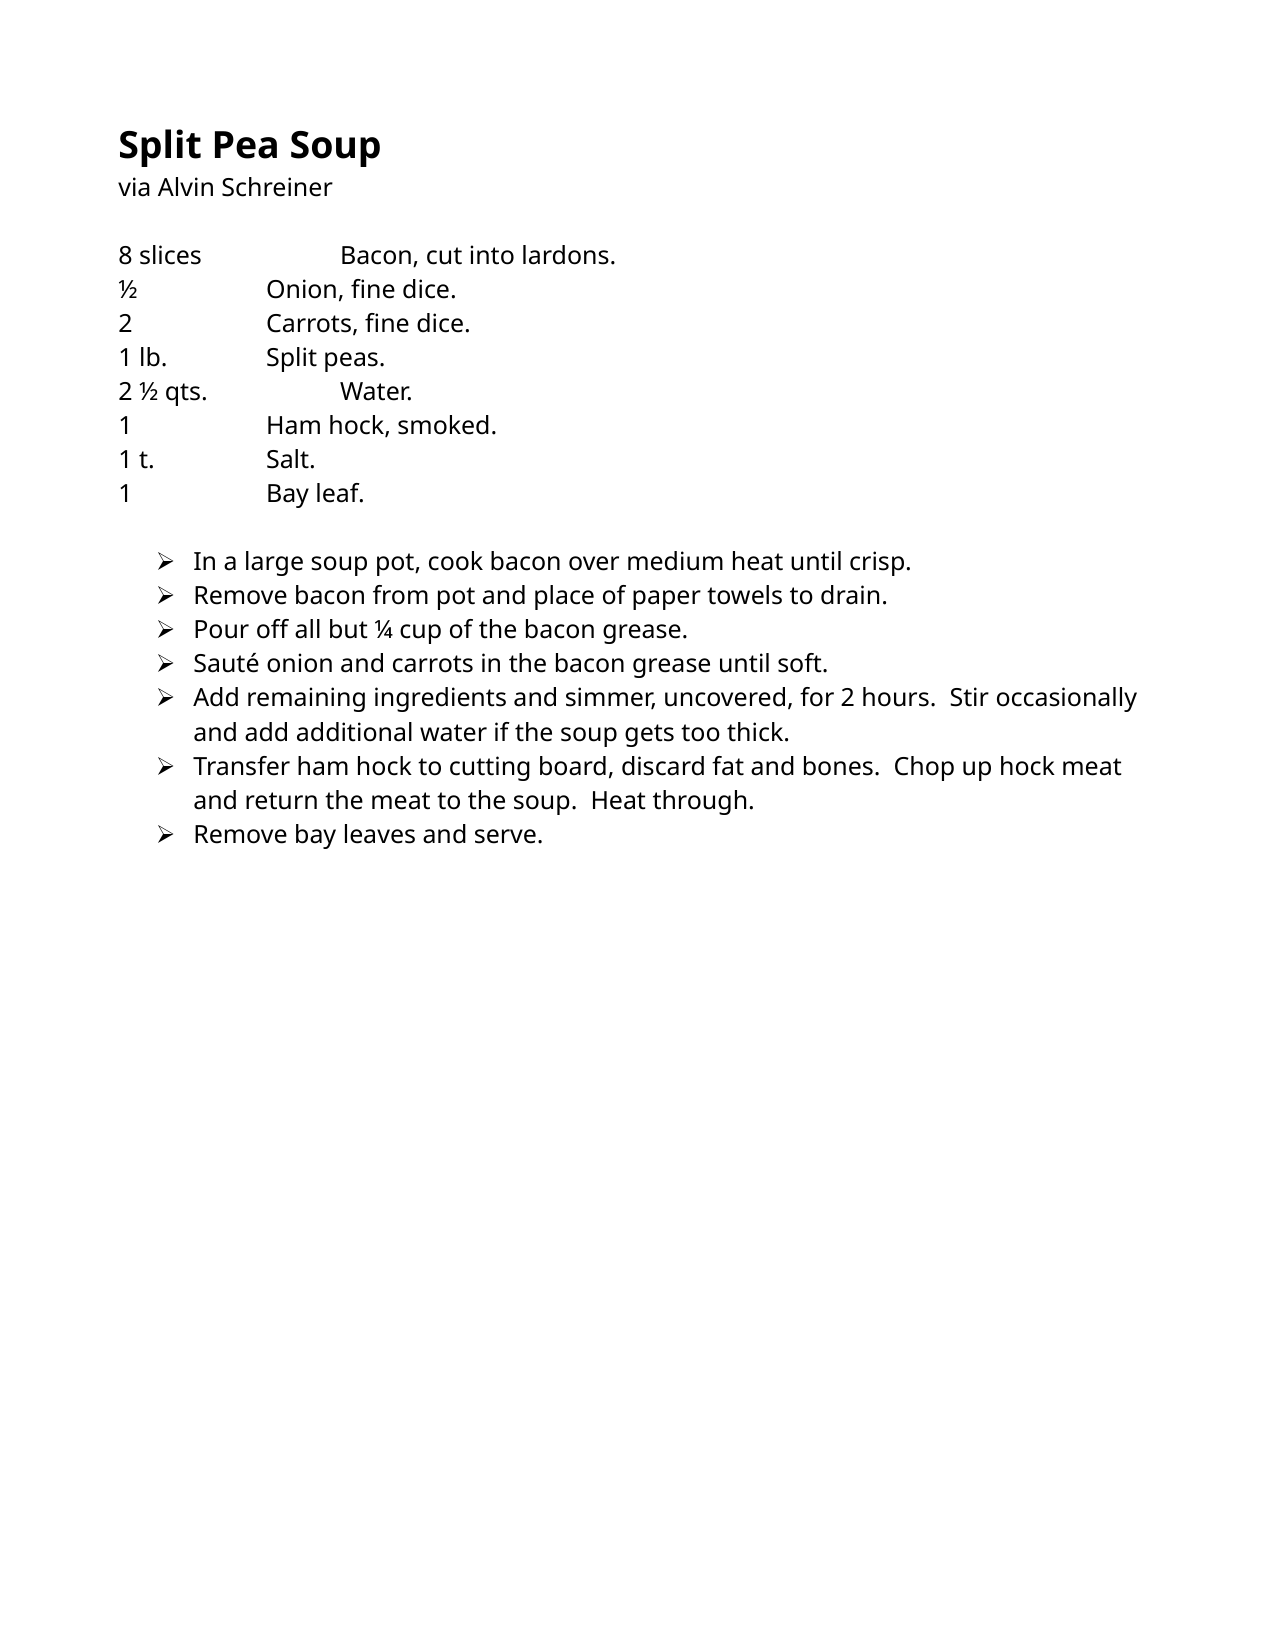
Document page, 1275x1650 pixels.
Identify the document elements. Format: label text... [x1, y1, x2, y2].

text via Alvin Schreiner [118, 169, 1157, 203]
list Add remaining ingredients and simmer, uncovered, for 2 hours. Stir occasionally and add additional water if the soup gets too thick. [156, 680, 1157, 748]
text 8 slices Bacon, cut into lardons. [118, 237, 1157, 271]
text 2 Carrots, fine dice. [118, 305, 1157, 339]
text ½ Onion, fine dice. [118, 271, 1157, 305]
text 1 Ham hock, smoked. [118, 408, 1157, 442]
text 1 t. Salt. [118, 442, 1157, 476]
list Pour off all but ¼ cup of the bacon grease. [156, 612, 1157, 646]
list Remove bacon from pot and place of paper towels to drain. [156, 578, 1157, 612]
text Split Pea Soup [118, 118, 1157, 169]
text 2 ½ qts. Water. [118, 373, 1157, 408]
text 1 lb. Split peas. [118, 339, 1157, 373]
list Remove bay leaves and serve. [156, 816, 1157, 850]
text 1 Bay leaf. [118, 476, 1157, 510]
list Sauté onion and carrots in the bacon grease until soft. [156, 646, 1157, 680]
list In a large soup pot, cook bacon over medium heat until crisp. [156, 544, 1157, 578]
list Transfer ham hock to cutting board, discard fat and bones. Chop up hock meat and return the meat to the soup. Heat through. [156, 748, 1157, 816]
